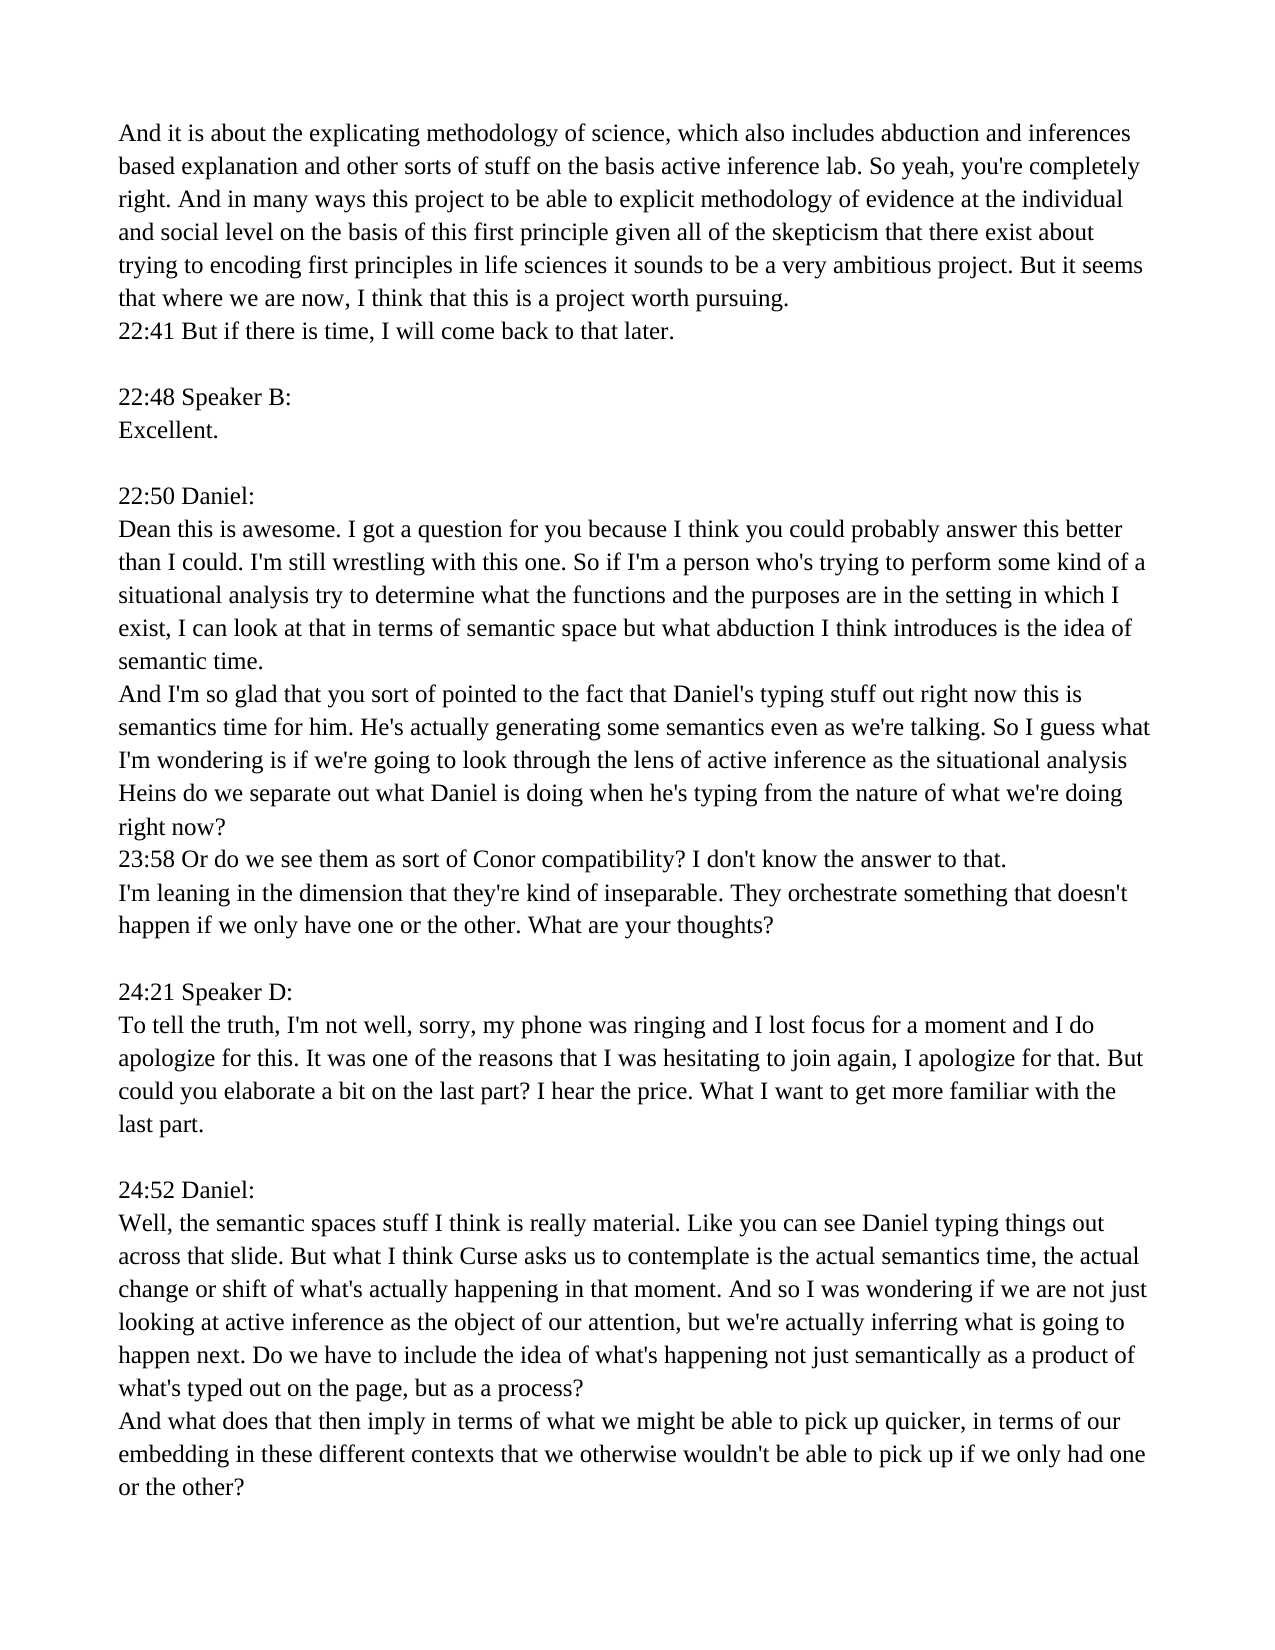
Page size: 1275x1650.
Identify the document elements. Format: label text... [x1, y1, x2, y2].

text Dean this is awesome. I got a question for you because I think you could probably answer this better than I could. I'm still wrestling with this one. So if I'm a person who's trying to perform some kind of a situational analysis try to determine what the functions and the purposes are in the setting in which I exist, I can look at that in terms of semantic space but what abduction I think introduces is the idea of semantic time. [118, 514, 1157, 675]
text Well, the semantic spaces stuff I think is really material. Like you can see Daniel typing things out across that slide. But what I think Curse asks us to contemplate is the actual semantics time, the actual change or shift of what's actually happening in that moment. And so I was wondering if we are not just looking at active inference as the object of our attention, but we're actually inferring what is going to happen next. Do we have to include the idea of what's happening not just semantically as a product of what's typed out on the page, but as a process? [118, 1208, 1157, 1402]
text 22:41 But if there is time, I will come back to that later. [118, 316, 1157, 345]
text I'm leaning in the dimension that they're kind of inseparable. They orchestrate something that doesn't happen if we only have one or the other. What are your thoughts? [118, 878, 1157, 939]
text 24:52 Daniel: [118, 1175, 1157, 1203]
text And I'm so glad that you sort of pointed to the fact that Daniel's typing stuff out right now this is semantics time for him. He's actually generating some semantics even as we're talking. So I guess what I'm wondering is if we're going to look through the lens of active inference as the situational analysis Heins do we separate out what Daniel is doing when he's typing from the nature of what we're doing right now? [118, 679, 1157, 840]
text Excellent. [118, 415, 1157, 444]
text To tell the truth, I'm not well, sorry, my phone was ringing and I lost focus for a moment and I do apologize for this. It was one of the reasons that I was hesitating to join again, I apologize for that. But could you elaborate a bit on the last part? I hear the price. What I want to get more familiar with the last part. [118, 1010, 1157, 1137]
text And it is about the explicating methodology of science, which also includes abduction and inferences based explanation and other sorts of stuff on the basis active inference lab. So yeah, you're completely right. And in many ways this project to be able to explicit methodology of evidence at the individual and social level on the basis of this first principle given all of the skepticism that there exist about trying to encoding first principles in life sciences it sounds to be a very ambitious project. But it seems that where we are now, I think that this is a project worth pursuing. [118, 118, 1157, 312]
text 22:48 Speaker B: [118, 382, 1157, 411]
text 22:50 Daniel: [118, 481, 1157, 510]
text And what does that then imply in terms of what we might be able to pick up quicker, in terms of our embedding in these different contexts that we otherwise wouldn't be able to pick up if we only had one or the other? [118, 1406, 1157, 1501]
text 23:58 Or do we see them as sort of Conor compatibility? I don't know the answer to that. [118, 844, 1157, 873]
text 24:21 Speaker D: [118, 977, 1157, 1005]
